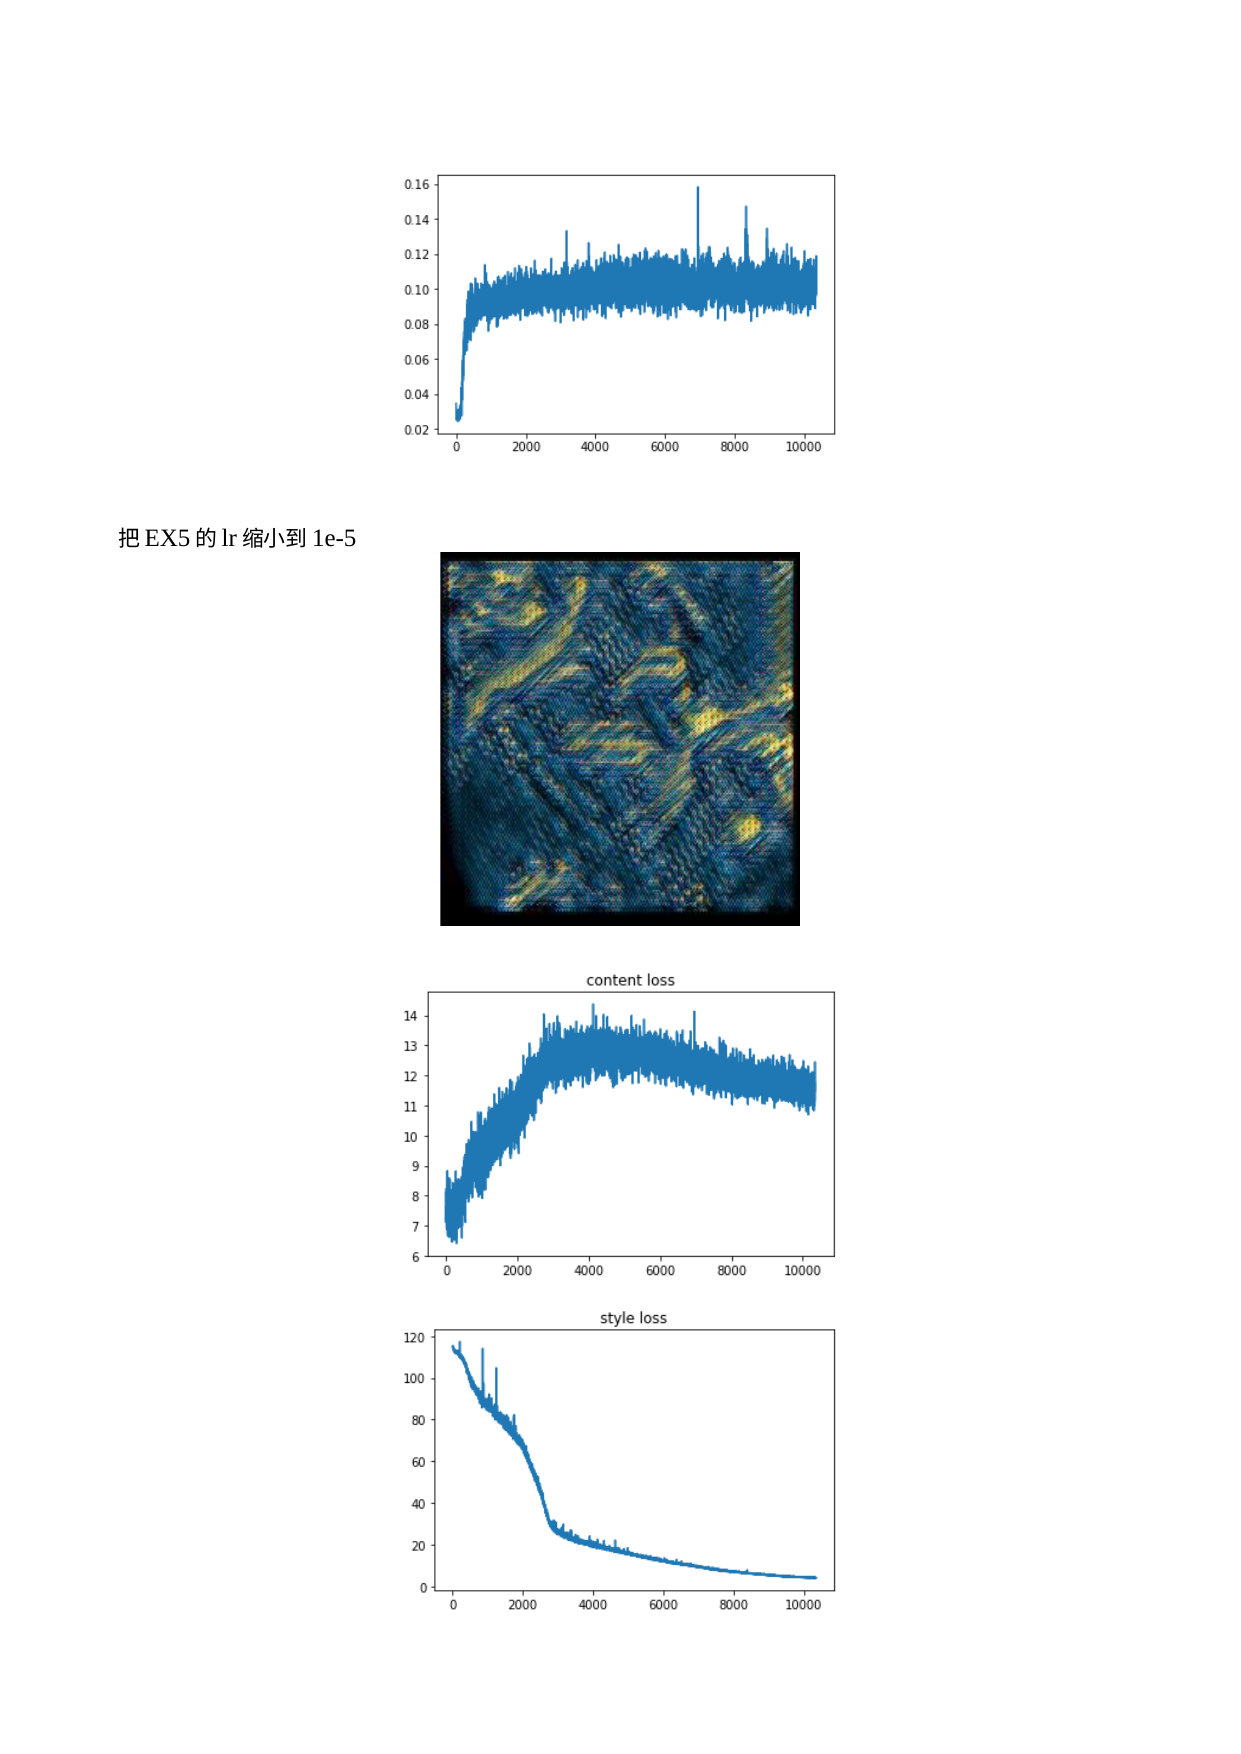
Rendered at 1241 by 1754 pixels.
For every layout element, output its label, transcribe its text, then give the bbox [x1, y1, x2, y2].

picture [395, 1303, 845, 1619]
picture [395, 163, 845, 462]
picture [440, 552, 800, 926]
picture [395, 965, 845, 1285]
text 把EX5的lr缩小到1e-5 [118, 521, 1122, 552]
